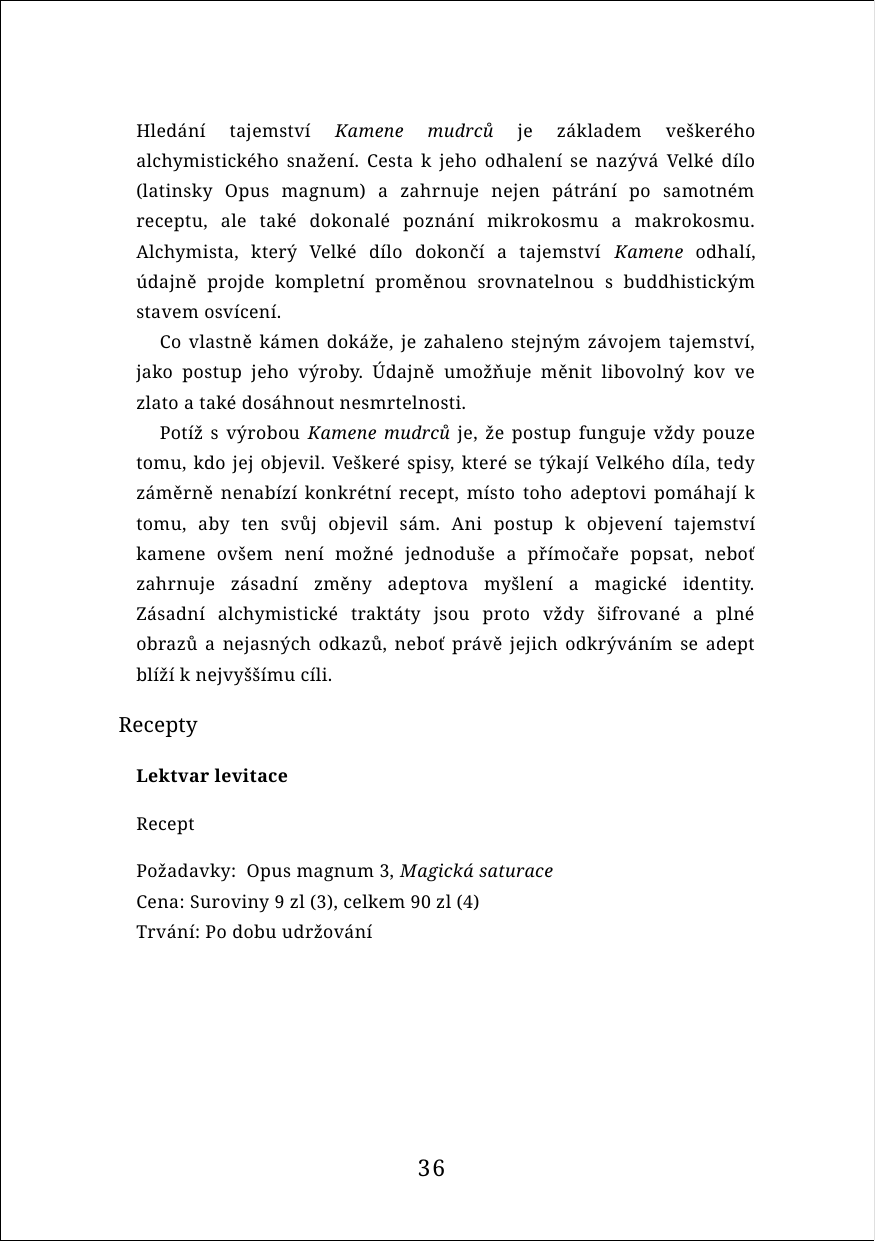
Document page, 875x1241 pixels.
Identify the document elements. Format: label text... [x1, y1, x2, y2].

text Požadavky: Opus magnum 3, Magická saturace Cena: Suroviny 9 zl (3), celkem 90 zl (4) Trvání: Po dobu udržování [136, 859, 756, 943]
text Hledání tajemství Kamene mudrců je základem veškerého alchymistického snažení. Cesta k jeho odhalení se nazývá Velké dílo (latinsky Opus magnum) a zahrnuje nejen pátrání po samotném receptu, ale také dokonalé poznání mikrokosmu a makrokosmu. Alchymista, který Velké dílo dokončí a tajemství Kamene odhalí, údajně projde kompletní proměnou srovnatelnou s buddhistickým stavem osvícení. Co vlastně kámen dokáže, je zahaleno stejným závojem tajemství, jako postup jeho výroby. Údajně umožňuje měnit libovolný kov ve zlato a také dosáhnout nesmrtelnosti. Potíž s výrobou Kamene mudrců je, že postup funguje vždy pouze tomu, kdo jej objevil. Veškeré spisy, které se týkají Velkého díla, tedy záměrně nenabízí konkrétní recept, místo toho adeptovi pomáhají k tomu, aby ten svůj objevil sám. Ani postup k objevení tajemství kamene ovšem není možné jednoduše a přímočaře popsat, neboť zahrnuje zásadní změny adeptova myšlení a magické identity. Zásadní alchymistické traktáty jsou proto vždy šifrované a plné obrazů a nejasných odkazů, neboť právě jejich odkrýváním se adept blíží k nejvyššímu cíli. [136, 118, 756, 686]
text Recept [136, 811, 756, 835]
text Recepty [118, 710, 756, 738]
text Lektvar levitace [136, 763, 756, 787]
